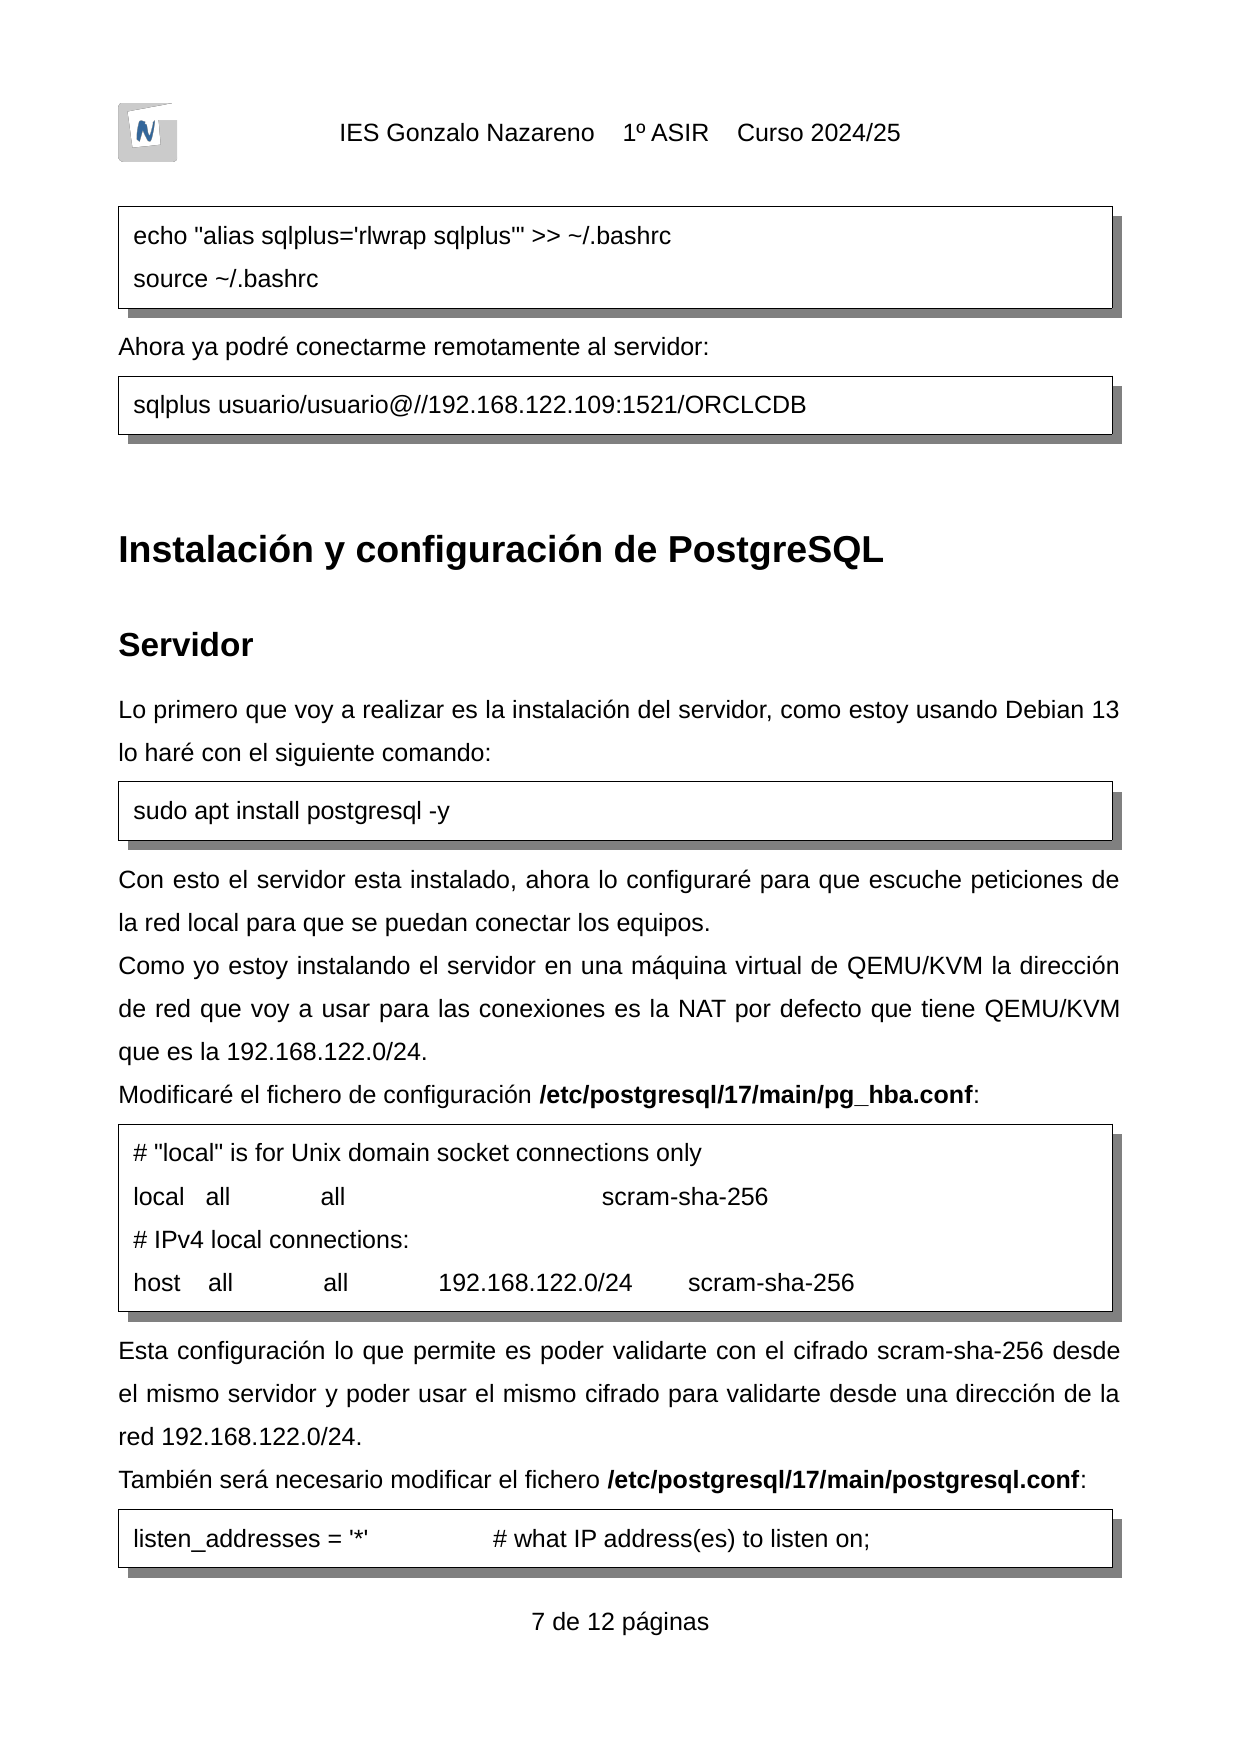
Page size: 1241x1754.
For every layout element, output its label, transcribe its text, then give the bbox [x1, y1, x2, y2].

text sqlplus usuario/usuario@//192.168.122.109:1521/ORCLCDB [119, 377, 1112, 434]
text Ahora ya podré conectarme remotamente al servidor: [118, 332, 1122, 361]
subtitle Instalación y configuración de PostgreSQL [118, 527, 1122, 570]
text Con esto el servidor esta instalado, ahora lo configuraré para que escuche peticiones de la red local para que se puedan conectar los equipos. [118, 865, 1122, 937]
text # "local" is for Unix domain socket connections only [119, 1125, 1112, 1167]
text source ~/.bashrc [119, 249, 1112, 308]
text También será necesario modificar el fichero /etc/postgresql/17/main/postgresql.conf: [118, 1466, 1122, 1494]
picture [118, 103, 178, 162]
subtitle Servidor [118, 625, 1122, 663]
text # IPv4 local connections: [119, 1210, 1112, 1253]
text Lo primero que voy a realizar es la instalación del servidor, como estoy usando Debian 13 lo haré con el siguiente comando: [118, 695, 1122, 767]
text echo "alias sqlplus='rlwrap sqlplus'" >> ~/.bashrc [119, 207, 1112, 249]
text Esta configuración lo que permite es poder validarte con el cifrado scram-sha-256 desde el mismo servidor y poder usar el mismo cifrado para validarte desde una dirección de la red 192.168.122.0/24. [118, 1336, 1122, 1451]
text listen_addresses = '*' # what IP address(es) to listen on; [119, 1510, 1112, 1567]
text sudo apt install postgresql -y [119, 782, 1112, 840]
text Modificaré el fichero de configuración /etc/postgresql/17/main/pg_hba.conf: [118, 1080, 1122, 1109]
text local all all scram-sha-256 [119, 1167, 1112, 1210]
text host all all 192.168.122.0/24 scram-sha-256 [119, 1253, 1112, 1311]
text Como yo estoy instalando el servidor en una máquina virtual de QEMU/KVM la dirección de red que voy a usar para las conexiones es la NAT por defecto que tiene QEMU/KVM que es la 192.168.122.0/24. [118, 951, 1122, 1066]
